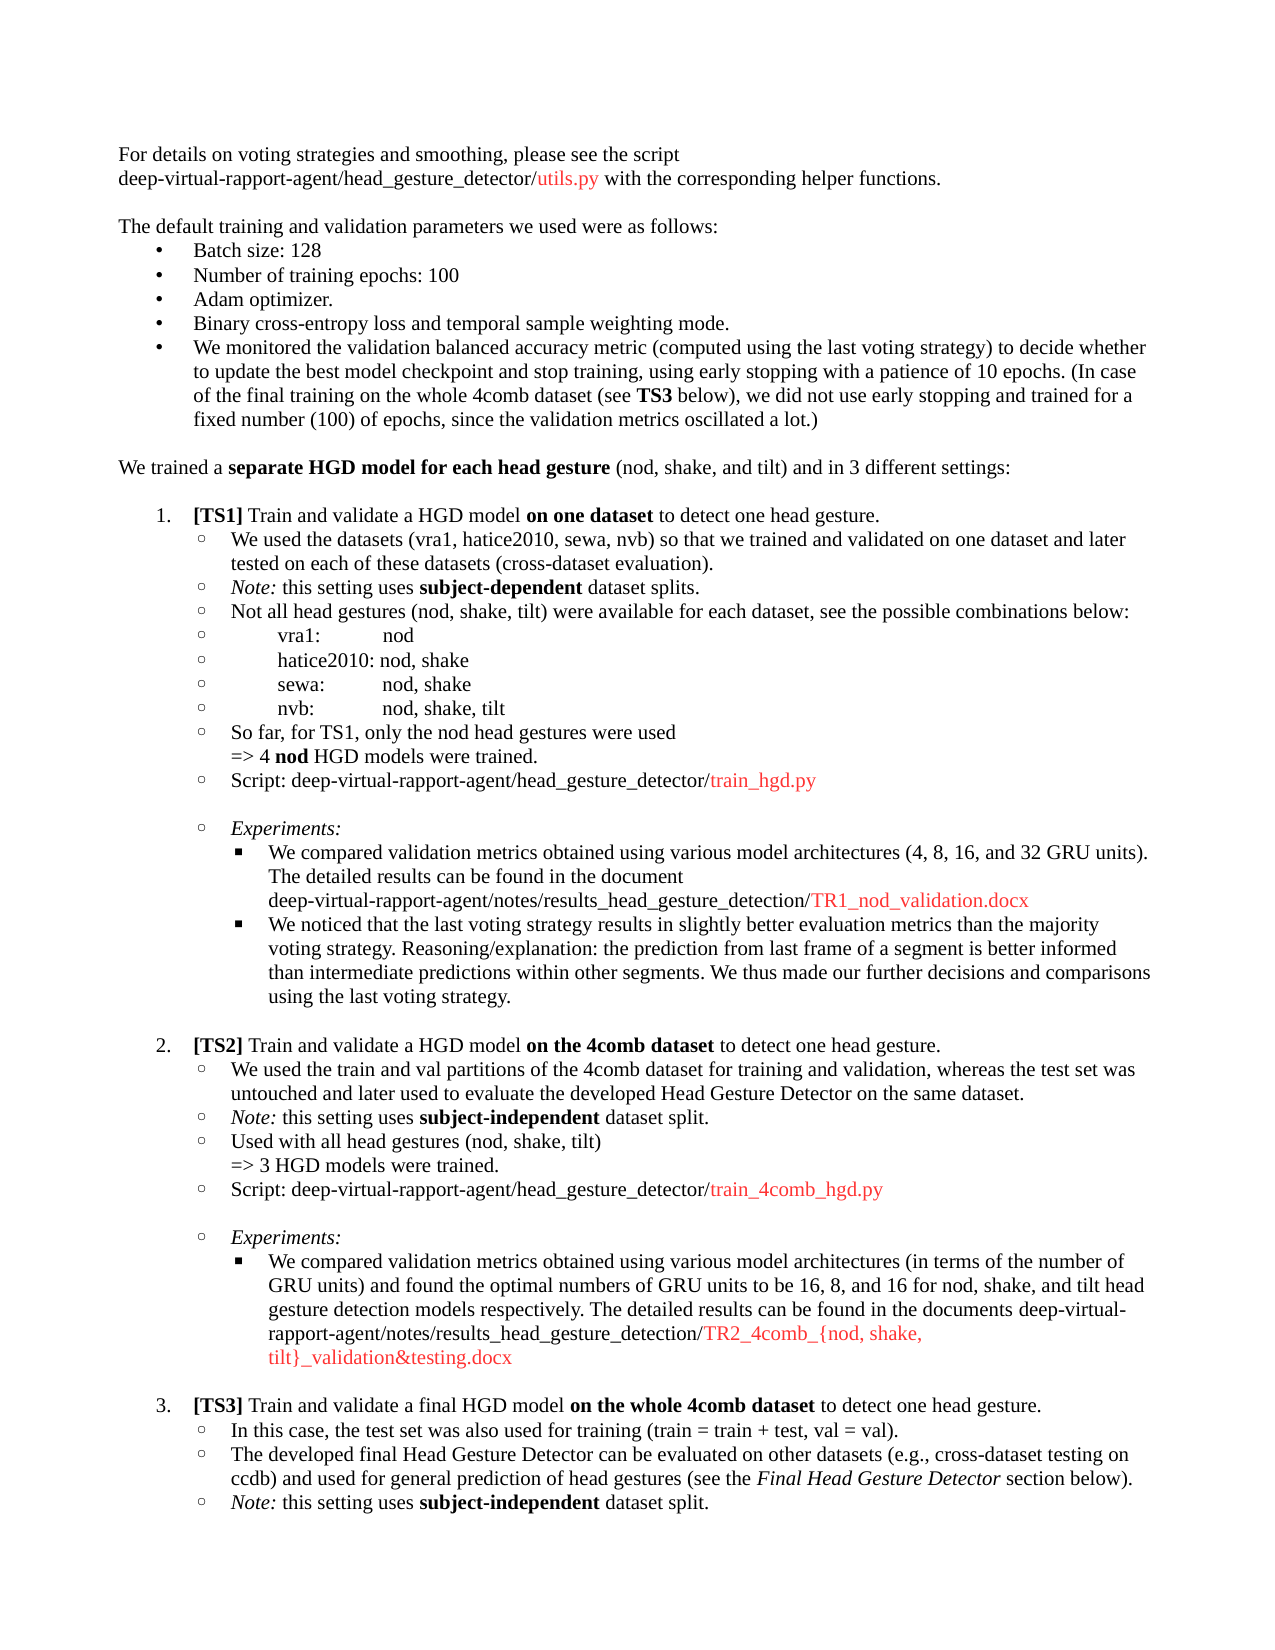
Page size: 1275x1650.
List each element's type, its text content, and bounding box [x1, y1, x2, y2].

list Number of training epochs: 100 [156, 262, 1157, 287]
list Used with all head gestures (nod, shake, tilt) => 3 HGD models were trained. [193, 1129, 1157, 1177]
list nvb: nod, shake, tilt [193, 696, 1157, 720]
list The developed final Head Gesture Detector can be evaluated on other datasets (e.g., cross-dataset testing on ccdb) and used for general prediction of head gestures (see the Final Head Gesture Detector section below). [193, 1442, 1157, 1490]
list Script: deep-virtual-rapport-agent/head_gesture_detector/train_hgd.py [193, 768, 1157, 816]
list vra1: nod [193, 623, 1157, 647]
list Note: this setting uses subject-independent dataset split. [193, 1490, 1157, 1514]
list hatice2010: nod, shake [193, 647, 1157, 672]
text The default training and validation parameters we used were as follows: [118, 214, 1157, 238]
list We compared validation metrics obtained using various model architectures (in terms of the number of GRU units) and found the optimal numbers of GRU units to be 16, 8, and 16 for nod, shake, and tilt head gesture detection models respectively. The detailed results can be found in the documents deep-virtual-rapport-agent/notes/results_head_gesture_detection/TR2_4comb_{nod, shake, tilt}_validation&testing.docx [231, 1249, 1157, 1393]
list Batch size: 128 [156, 238, 1157, 262]
list [TS3] Train and validate a final HGD model on the whole 4comb dataset to detect one head gesture. [156, 1393, 1157, 1417]
list [TS1] Train and validate a HGD model on one dataset to detect one head gesture. [156, 503, 1157, 527]
list [TS2] Train and validate a HGD model on the 4comb dataset to detect one head gesture. [156, 1032, 1157, 1057]
list In this case, the test set was also used for training (train = train + test, val = val). [193, 1417, 1157, 1442]
list We used the datasets (vra1, hatice2010, sewa, nvb) so that we trained and validated on one dataset and later tested on each of these datasets (cross-dataset evaluation). [193, 527, 1157, 575]
list Adam optimizer. [156, 287, 1157, 311]
text For details on voting strategies and smoothing, please see the script deep-virtual-rapport-agent/head_gesture_detector/utils.py with the corresponding helper functions. [118, 142, 1157, 190]
list Not all head gestures (nod, shake, tilt) were available for each dataset, see the possible combinations below: [193, 599, 1157, 623]
list We noticed that the last voting strategy results in slightly better evaluation metrics than the majority voting strategy. Reasoning/explanation: the prediction from last frame of a segment is better informed than intermediate predictions within other segments. We thus made our further decisions and comparisons using the last voting strategy. [231, 912, 1157, 1032]
list Note: this setting uses subject-independent dataset split. [193, 1105, 1157, 1129]
list We used the train and val partitions of the 4comb dataset for training and validation, whereas the test set was untouched and later used to evaluate the developed Head Gesture Detector on the same dataset. [193, 1057, 1157, 1105]
list Experiments: [193, 1225, 1157, 1249]
text We trained a separate HGD model for each head gesture (nod, shake, and tilt) and in 3 different settings: [118, 455, 1157, 479]
list Note: this setting uses subject-dependent dataset splits. [193, 575, 1157, 599]
list Binary cross-entropy loss and temporal sample weighting mode. [156, 311, 1157, 335]
list Experiments: [193, 816, 1157, 840]
list We monitored the validation balanced accuracy metric (computed using the last voting strategy) to decide whether to update the best model checkpoint and stop training, using early stopping with a patience of 10 epochs. (In case of the final training on the whole 4comb dataset (see TS3 below), we did not use early stopping and trained for a fixed number (100) of epochs, since the validation metrics oscillated a lot.) [156, 335, 1157, 431]
list So far, for TS1, only the nod head gestures were used => 4 nod HGD models were trained. [193, 720, 1157, 768]
list We compared validation metrics obtained using various model architectures (4, 8, 16, and 32 GRU units). The detailed results can be found in the document deep-virtual-rapport-agent/notes/results_head_gesture_detection/TR1_nod_validation.docx [231, 840, 1157, 912]
list sewa: nod, shake [193, 672, 1157, 696]
list Script: deep-virtual-rapport-agent/head_gesture_detector/train_4comb_hgd.py [193, 1177, 1157, 1225]
